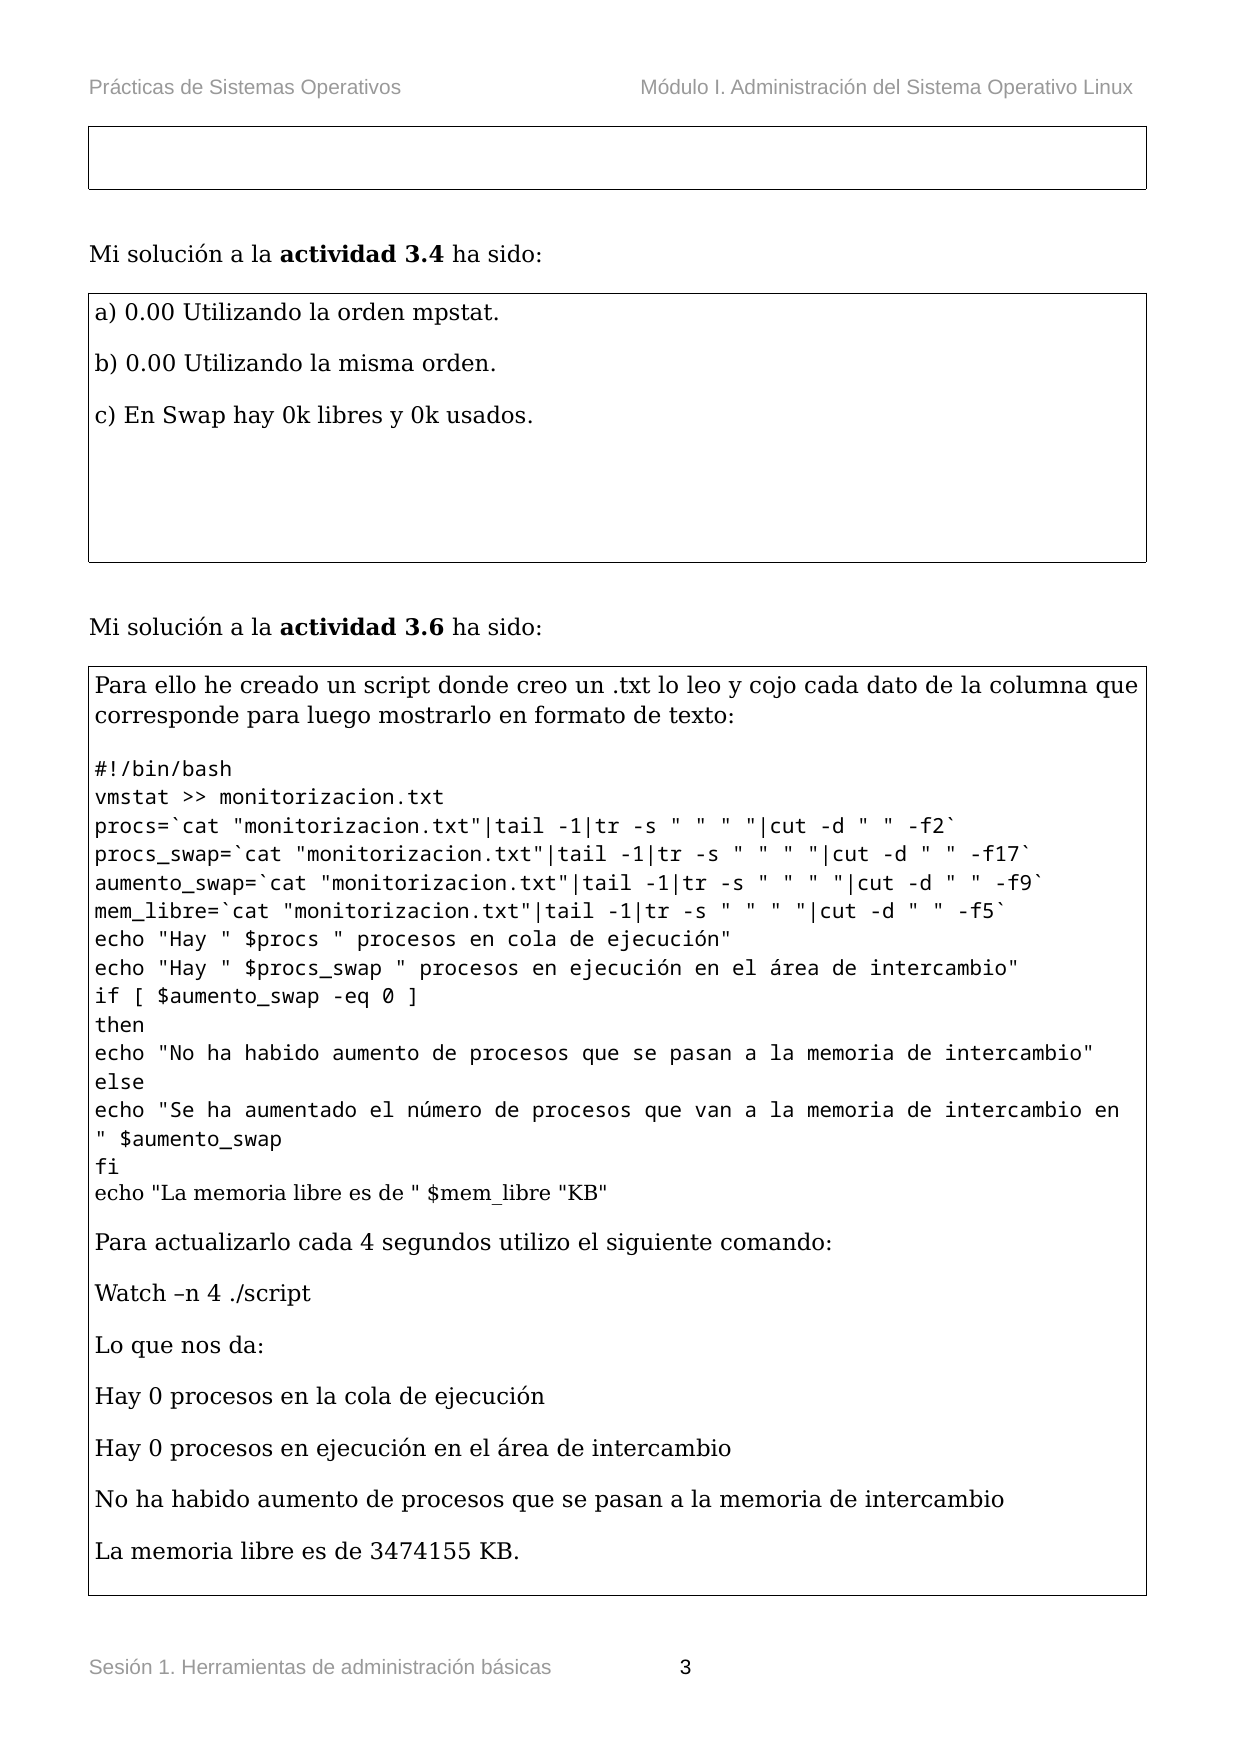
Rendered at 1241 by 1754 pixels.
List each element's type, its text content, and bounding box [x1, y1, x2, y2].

table_header a) 0.00 Utilizando la orden mpstat. b) 0.00 Utilizando la misma orden. c) En Swap hay 0k libres y 0k usados. [89, 294, 1146, 562]
table_cell [89, 127, 1146, 189]
text Mi solución a la actividad 3.4 ha sido: [89, 241, 1146, 268]
table_header Para ello he creado un script donde creo un .txt lo leo y cojo cada dato de la columna que corresponde para luego mostrarlo en formato de texto: #!/bin/bash vmstat >> monitorizacion.txt procs=`cat "monitorizacion.txt"|tail -1|tr -s " " " "|cut -d " " -f2` procs_swap=`cat "monitorizacion.txt"|tail -1|tr -s " " " "|cut -d " " -f17` aumento_swap=`cat "monitorizacion.txt"|tail -1|tr -s " " " "|cut -d " " -f9` mem_libre=`cat "monitorizacion.txt"|tail -1|tr -s " " " "|cut -d " " -f5` echo "Hay " $procs " procesos en cola de ejecución" echo "Hay " $procs_swap " procesos en ejecución en el área de intercambio" if [ $aumento_swap -eq 0 ] then echo "No ha habido aumento de procesos que se pasan a la memoria de intercambio" else echo "Se ha aumentado el número de procesos que van a la memoria de intercambio en " $aumento_swap fi echo "La memoria libre es de " $mem_libre "KB" Para actualizarlo cada 4 segundos utilizo el siguiente comando: Watch –n 4 ./script Lo que nos da: Hay 0 procesos en la cola de ejecución Hay 0 procesos en ejecución en el área de intercambio No ha habido aumento de procesos que se pasan a la memoria de intercambio La memoria libre es de 3474155 KB. [89, 667, 1146, 1595]
text Mi solución a la actividad 3.6 ha sido: [89, 614, 1146, 641]
